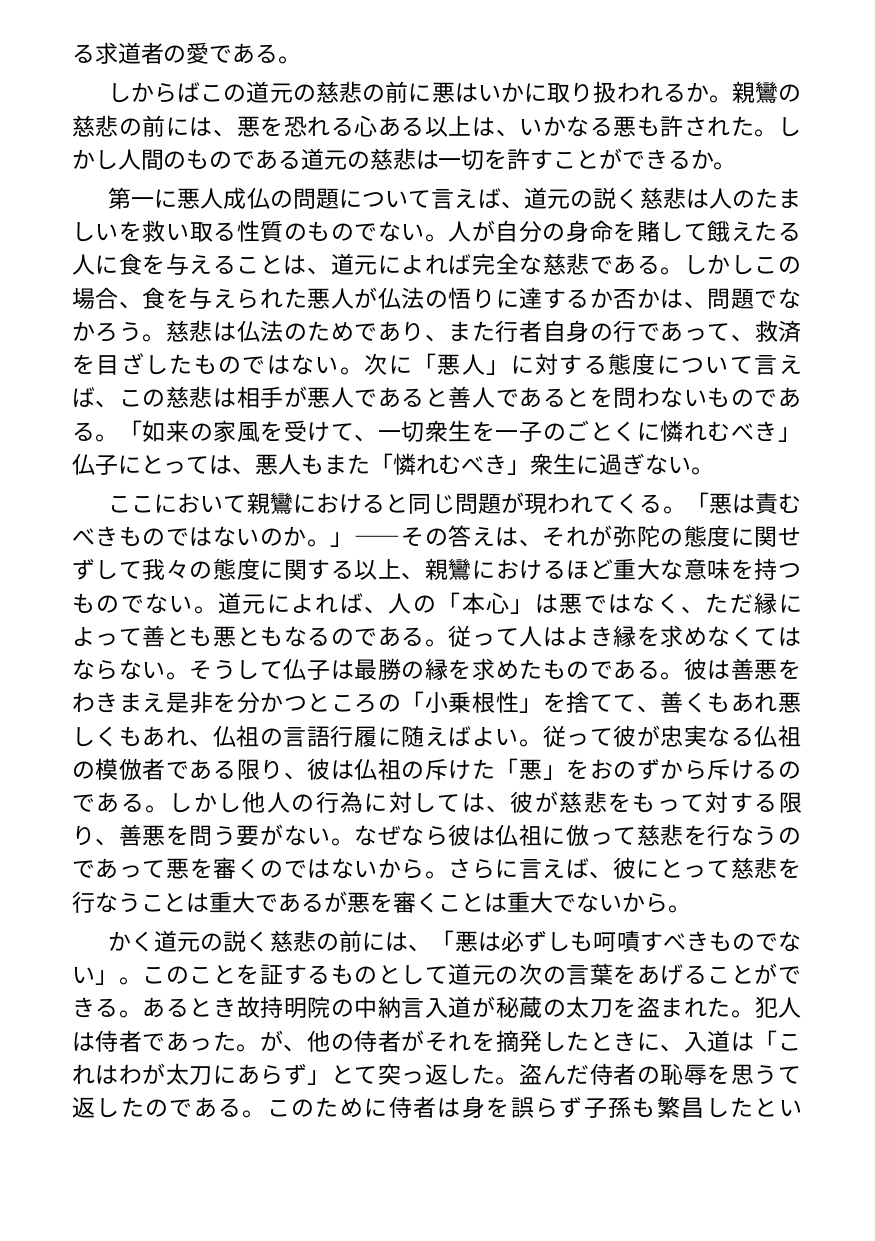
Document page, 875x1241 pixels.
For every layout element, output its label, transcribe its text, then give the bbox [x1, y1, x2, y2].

text 第一に悪人成仏の問題について言えば、道元の説く慈悲は人のたましいを救い取る性質のものでない。人が自分の身命を賭して餓えたる人に食を与えることは、道元によれば完全な慈悲である。しかしこの場合、食を与えられた悪人が仏法の悟りに達するか否かは、問題でなかろう。慈悲は仏法のためであり、また行者自身の行であって、救済を目ざしたものではない。次に「悪人」に対する態度について言えば、この慈悲は相手が悪人であると善人であるとを問わないものである。「如来の家風を受けて、一切衆生を一子のごとくに憐れむべき」仏子にとっては、悪人もまた「憐れむべき」衆生に過ぎない。 [72, 181, 802, 480]
text ここにおいて親鸞におけると同じ問題が現われてくる。「悪は責むべきものではないのか。」――その答えは、それが弥陀の態度に関せずして我々の態度に関する以上、親鸞におけるほど重大な意味を持つものでない。道元によれば、人の「本心」は悪ではなく、ただ縁によって善とも悪ともなるのである。従って人はよき縁を求めなくてはならない。そうして仏子は最勝の縁を求めたものである。彼は善悪をわきまえ是非を分かつところの「小乗根性」を捨てて、善くもあれ悪しくもあれ、仏祖の言語行履に随えばよい。従って彼が忠実なる仏祖の模倣者である限り、彼は仏祖の斥けた「悪」をおのずから斥けるのである。しかし他人の行為に対しては、彼が慈悲をもって対する限り、善悪を問う要がない。なぜなら彼は仏祖に倣って慈悲を行なうのであって悪を審くのではないから。さらに言えば、彼にとって慈悲を行なうことは重大であるが悪を審くことは重大でないから。 [72, 486, 802, 918]
text る求道者の愛である。 [72, 36, 802, 69]
text かく道元の説く慈悲の前には、「悪は必ずしも呵嘖すべきものでない」。このことを証するものとして道元の次の言葉をあげることができる。あるとき故持明院の中納言入道が秘蔵の太刀を盗まれた。犯人は侍者であった。が、他の侍者がそれを摘発したときに、入道は「これはわが太刀にあらず」とて突っ返した。盗んだ侍者の恥辱を思うて返したのである。このために侍者は身を誤らず子孫も繁昌したとい [72, 924, 802, 1123]
text しからばこの道元の慈悲の前に悪はいかに取り扱われるか。親鸞の慈悲の前には、悪を恐れる心ある以上は、いかなる悪も許された。しかし人間のものである道元の慈悲は一切を許すことができるか。 [72, 75, 802, 175]
